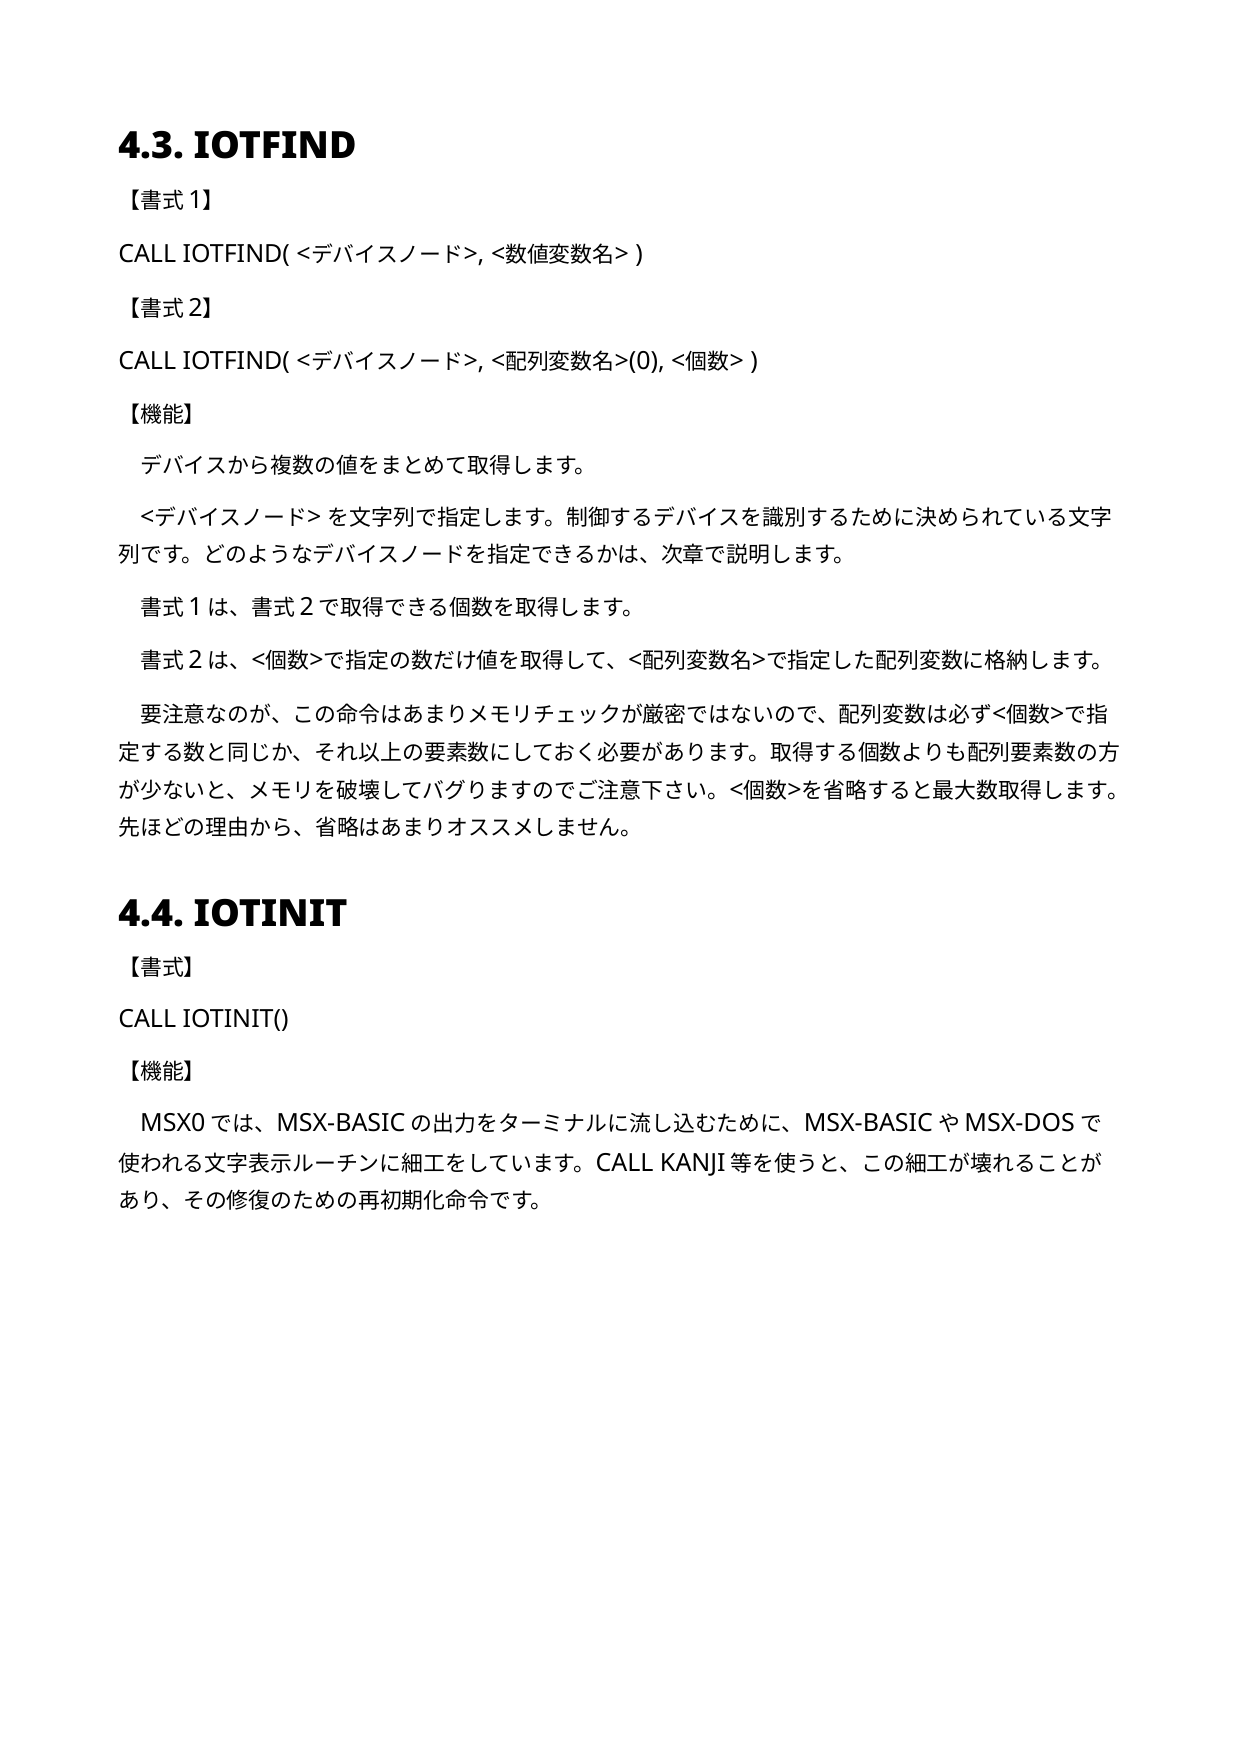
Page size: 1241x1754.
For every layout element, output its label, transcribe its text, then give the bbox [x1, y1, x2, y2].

text 【書式2】 [118, 289, 1122, 323]
text CALL IOTFIND( <デバイスノード>, <配列変数名>(0), <個数> ) [118, 343, 1122, 377]
text MSX0では、MSX-BASICの出力をターミナルに流し込むために、MSX-BASICやMSX-DOSで使われる文字表示ルーチンに細工をしています。CALL KANJI等を使うと、この細工が壊れることがあり、その修復のための再初期化命令です。 [118, 1105, 1122, 1215]
text CALL IOTFIND( <デバイスノード>, <数値変数名> ) [118, 235, 1122, 269]
text 要注意なのが、この命令はあまりメモリチェックが厳密ではないので、配列変数は必ず<個数>で指定する数と同じか、それ以上の要素数にしておく必要があります。取得する個数よりも配列要素数の方が少ないと、メモリを破壊してバグりますのでご注意下さい。<個数>を省略すると最大数取得します。先ほどの理由から、省略はあまりオススメしません。 [118, 696, 1122, 842]
text 【書式】 [118, 949, 1122, 981]
text 【機能】 [118, 397, 1122, 428]
text 書式1は、書式2で取得できる個数を取得します。 [118, 588, 1122, 622]
text デバイスから複数の値をまとめて取得します。 [118, 448, 1122, 479]
text 書式2は、<個数>で指定の数だけ値を取得して、<配列変数名>で指定した配列変数に格納します。 [118, 642, 1122, 676]
text 【書式1】 [118, 182, 1122, 216]
subtitle 4.3. IOTFIND [118, 118, 1122, 169]
subtitle 4.4. IOTINIT [118, 886, 1122, 937]
text CALL IOTINIT() [118, 1000, 1122, 1034]
text 【機能】 [118, 1054, 1122, 1086]
text <デバイスノード> を文字列で指定します。制御するデバイスを識別するために決められている文字列です。どのようなデバイスノードを指定できるかは、次章で説明します。 [118, 498, 1122, 569]
